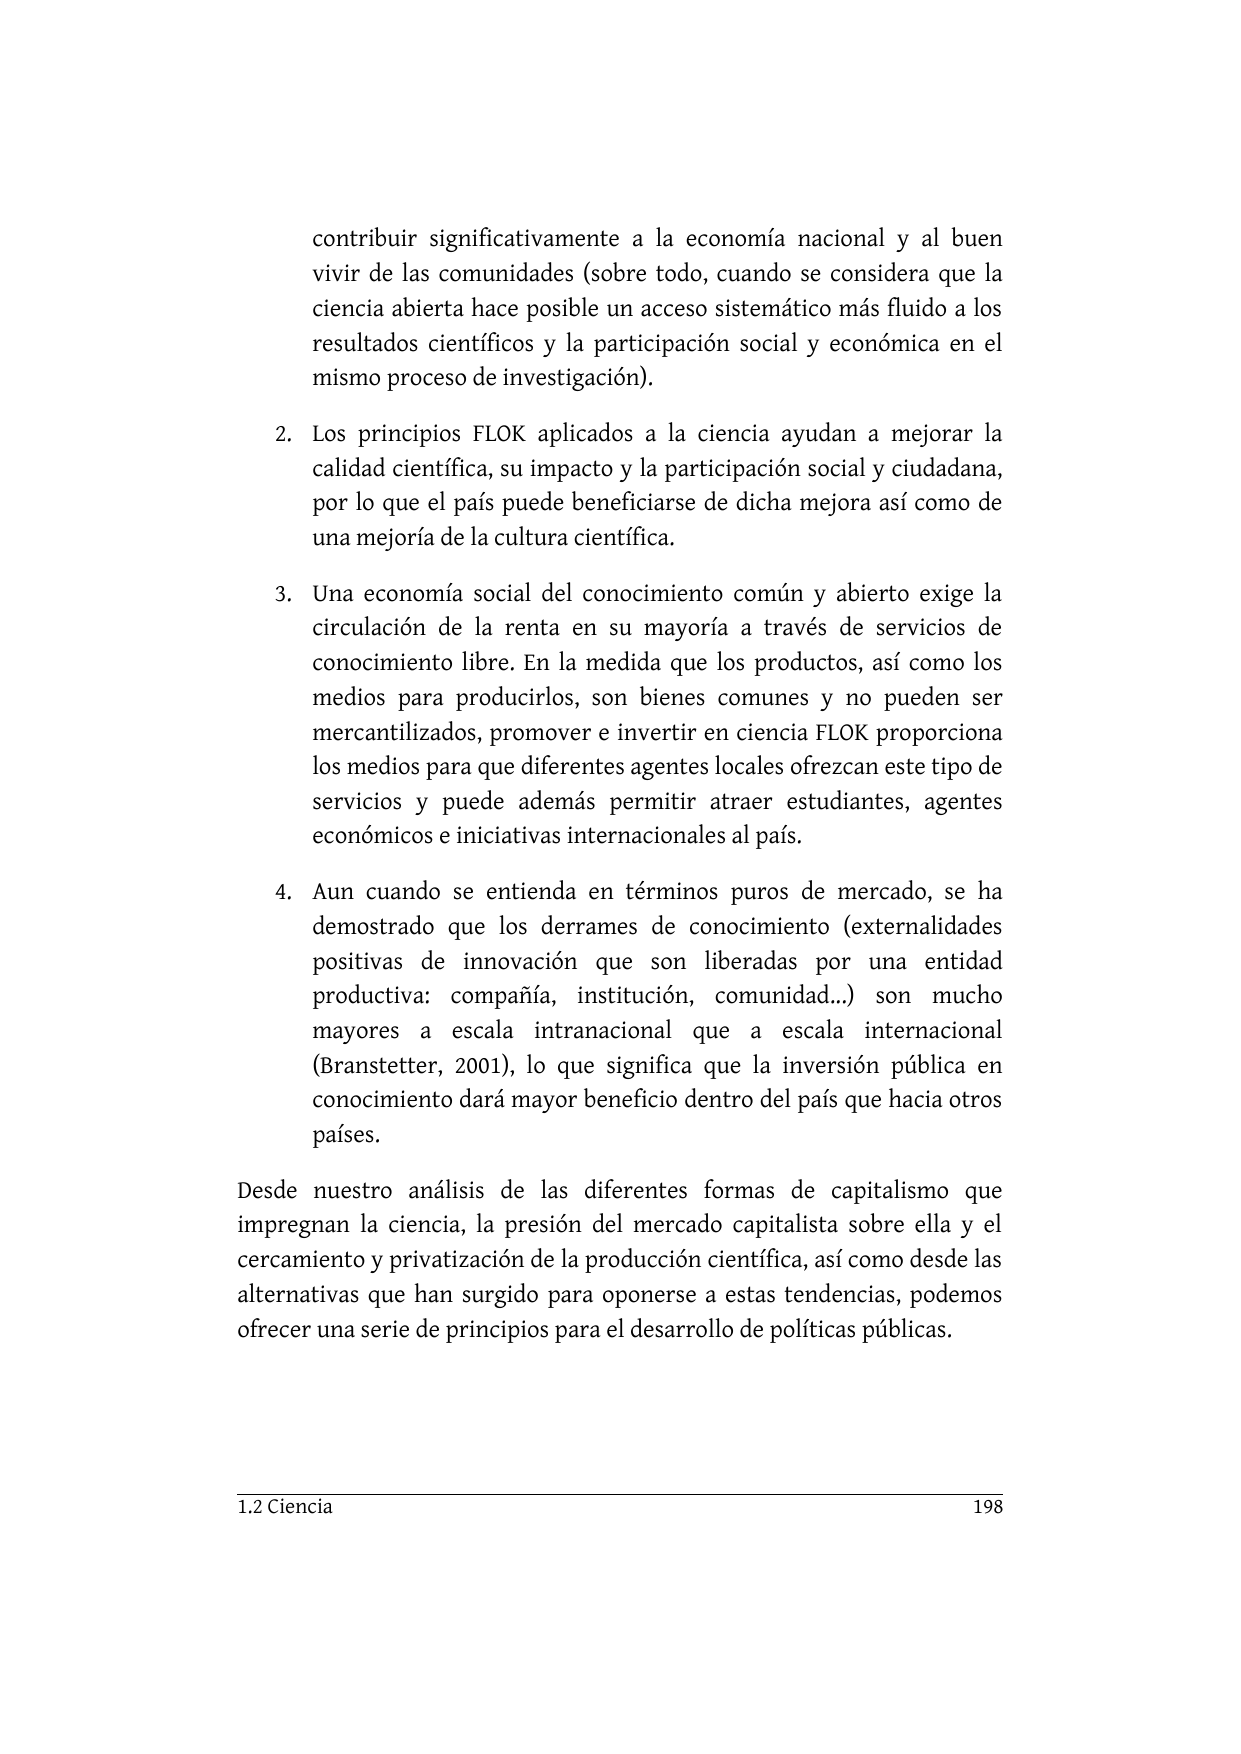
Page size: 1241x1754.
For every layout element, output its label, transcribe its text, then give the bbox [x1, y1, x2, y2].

text Desde nuestro análisis de las diferentes formas de capitalismo que impregnan la ciencia, la presión del mercado capitalista sobre ella y el cercamiento y privatización de la producción científica, así como desde las alternativas que han surgido para oponerse a estas tendencias, podemos ofrecer una serie de principios para el desarrollo de políticas públicas. [237, 1176, 1003, 1344]
list Los principios FLOK aplicados a la ciencia ayudan a mejorar la calidad científica, su impacto y la participación social y ciudadana, por lo que el país puede beneficiarse de dicha mejora así como de una mejoría de la cultura científica. [274, 419, 1003, 552]
list Una economía social del conocimiento común y abierto exige la circulación de la renta en su mayoría a través de servicios de conocimiento libre. En la medida que los productos, así como los medios para producirlos, son bienes comunes y no pueden ser mercantilizados, promover e invertir en ciencia FLOK proporciona los medios para que diferentes agentes locales ofrezcan este tipo de servicios y puede además permitir atraer estudiantes, agentes económicos e iniciativas internacionales al país. [274, 579, 1003, 851]
list Aun cuando se entienda en términos puros de mercado, se ha demostrado que los derrames de conocimiento (externalidades positivas de innovación que son liberadas por una entidad productiva: compañía, institución, comunidad...) son mucho mayores a escala intranacional que a escala internacional (Branstetter, 2001), lo que significa que la inversión pública en conocimiento dará mayor beneficio dentro del país que hacia otros países. [274, 878, 1003, 1149]
list contribuir significativamente a la economía nacional y al buen vivir de las comunidades (sobre todo, cuando se considera que la ciencia abierta hace posible un acceso sistemático más fluido a los resultados científicos y la participación social y económica en el mismo proceso de investigación). [274, 225, 1003, 393]
